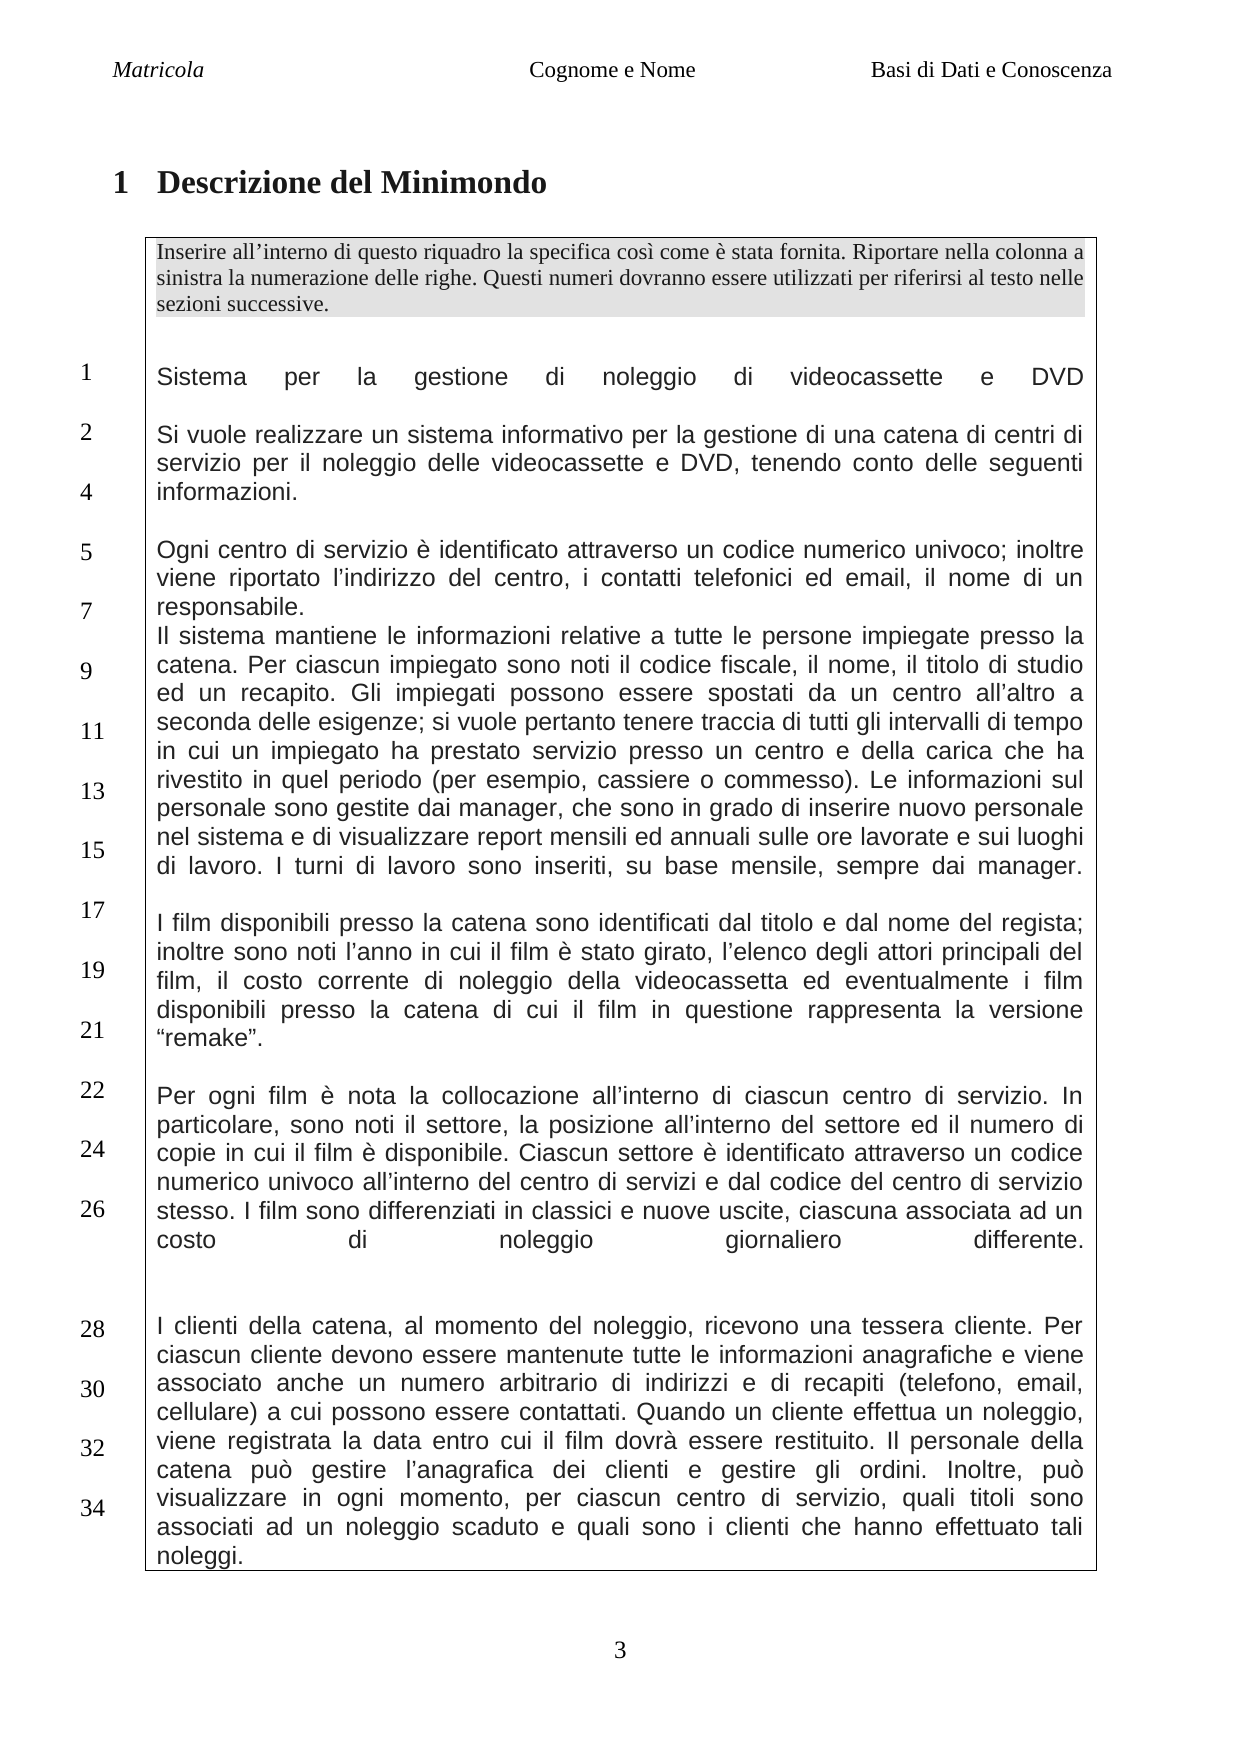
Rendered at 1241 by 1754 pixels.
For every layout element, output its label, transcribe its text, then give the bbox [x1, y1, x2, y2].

table_header 1 2 4 5 7 9 11 13 15 17 19 21 22 24 26 28 30 32 34 [69, 237, 145, 1570]
table_header Inserire all’interno di questo riquadro la specifica così come è stata fornita. Riportare nella colonna a sinistra la numerazione delle righe. Questi numeri dovranno essere utilizzati per riferirsi al testo nelle sezioni successive. Sistema per la gestione di noleggio di videocassette e DVD Si vuole realizzare un sistema informativo per la gestione di una catena di centri di servizio per il noleggio delle videocassette e DVD, tenendo conto delle seguenti informazioni. Ogni centro di servizio è identificato attraverso un codice numerico univoco; inoltre viene riportato l’indirizzo del centro, i contatti telefonici ed email, il nome di un responsabile. Il sistema mantiene le informazioni relative a tutte le persone impiegate presso la catena. Per ciascun impiegato sono noti il codice fiscale, il nome, il titolo di studio ed un recapito. Gli impiegati possono essere spostati da un centro all’altro a seconda delle esigenze; si vuole pertanto tenere traccia di tutti gli intervalli di tempo in cui un impiegato ha prestato servizio presso un centro e della carica che ha rivestito in quel periodo (per esempio, cassiere o commesso). Le informazioni sul personale sono gestite dai manager, che sono in grado di inserire nuovo personale nel sistema e di visualizzare report mensili ed annuali sulle ore lavorate e sui luoghi di lavoro. I turni di lavoro sono inseriti, su base mensile, sempre dai manager. I film disponibili presso la catena sono identificati dal titolo e dal nome del regista; inoltre sono noti l’anno in cui il film è stato girato, l’elenco degli attori principali del film, il costo corrente di noleggio della videocassetta ed eventualmente i film disponibili presso la catena di cui il film in questione rappresenta la versione “remake”. Per ogni film è nota la collocazione all’interno di ciascun centro di servizio. In particolare, sono noti il settore, la posizione all’interno del settore ed il numero di copie in cui il film è disponibile. Ciascun settore è identificato attraverso un codice numerico univoco all’interno del centro di servizi e dal codice del centro di servizio stesso. I film sono differenziati in classici e nuove uscite, ciascuna associata ad un costo di noleggio giornaliero differente. I clienti della catena, al momento del noleggio, ricevono una tessera cliente. Per ciascun cliente devono essere mantenute tutte le informazioni anagrafiche e viene associato anche un numero arbitrario di indirizzi e di recapiti (telefono, email, cellulare) a cui possono essere contattati. Quando un cliente effettua un noleggio, viene registrata la data entro cui il film dovrà essere restituito. Il personale della catena può gestire l’anagrafica dei clienti e gestire gli ordini. Inoltre, può visualizzare in ogni momento, per ciascun centro di servizio, quali titoli sono associati ad un noleggio scaduto e quali sono i clienti che hanno effettuato tali noleggi. [146, 238, 1096, 1570]
subtitle Descrizione del Minimondo [112, 162, 1128, 201]
